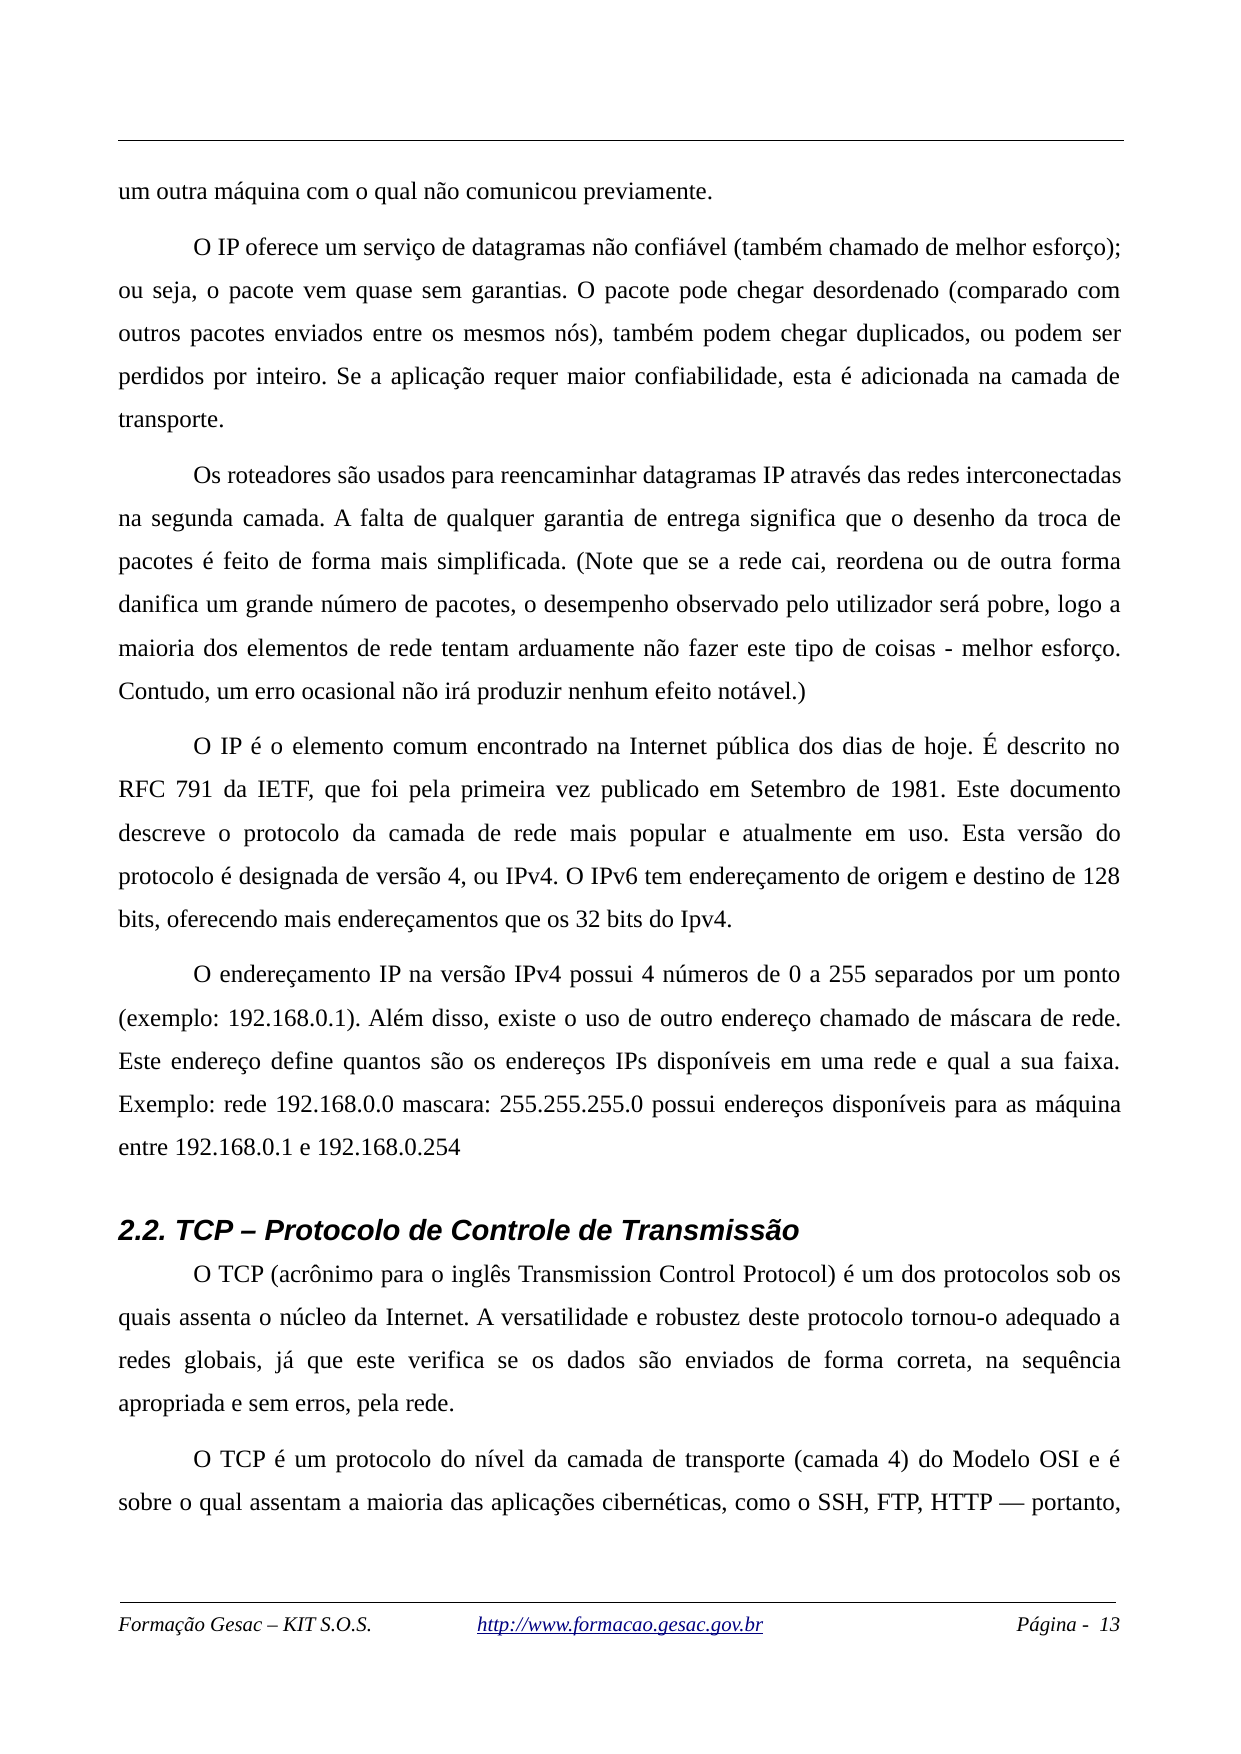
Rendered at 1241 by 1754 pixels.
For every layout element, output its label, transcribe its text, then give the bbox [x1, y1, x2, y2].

text Os roteadores são usados para reencaminhar datagramas IP através das redes interconectadas na segunda camada. A falta de qualquer garantia de entrega significa que o desenho da troca de pacotes é feito de forma mais simplificada. (Note que se a rede cai, reordena ou de outra forma danifica um grande número de pacotes, o desempenho observado pelo utilizador será pobre, logo a maioria dos elementos de rede tentam arduamente não fazer este tipo de coisas - melhor esforço. Contudo, um erro ocasional não irá produzir nenhum efeito notável.) [118, 460, 1122, 704]
text O IP oferece um serviço de datagramas não confiável (também chamado de melhor esforço); ou seja, o pacote vem quase sem garantias. O pacote pode chegar desordenado (comparado com outros pacotes enviados entre os mesmos nós), também podem chegar duplicados, ou podem ser perdidos por inteiro. Se a aplicação requer maior confiabilidade, esta é adicionada na camada de transporte. [118, 232, 1122, 433]
text O TCP (acrônimo para o inglês Transmission Control Protocol) é um dos protocolos sob os quais assenta o núcleo da Internet. A versatilidade e robustez deste protocolo tornou-o adequado a redes globais, já que este verifica se os dados são enviados de forma correta, na sequência apropriada e sem erros, pela rede. [118, 1259, 1122, 1417]
subtitle 2.2. TCP – Protocolo de Controle de Transmissão [118, 1213, 1122, 1246]
text O TCP é um protocolo do nível da camada de transporte (camada 4) do Modelo OSI e é sobre o qual assentam a maioria das aplicações cibernéticas, como o SSH, FTP, HTTP — portanto, [118, 1444, 1122, 1516]
text O IP é o elemento comum encontrado na Internet pública dos dias de hoje. É descrito no RFC 791 da IETF, que foi pela primeira vez publicado em Setembro de 1981. Este documento descreve o protocolo da camada de rede mais popular e atualmente em uso. Esta versão do protocolo é designada de versão 4, ou IPv4. O IPv6 tem endereçamento de origem e destino de 128 bits, oferecendo mais endereçamentos que os 32 bits do Ipv4. [118, 731, 1122, 933]
text O endereçamento IP na versão IPv4 possui 4 números de 0 a 255 separados por um ponto (exemplo: 192.168.0.1). Além disso, existe o uso de outro endereço chamado de máscara de rede. Este endereço define quantos são os endereços IPs disponíveis em uma rede e qual a sua faixa. Exemplo: rede 192.168.0.0 mascara: 255.255.255.0 possui endereços disponíveis para as máquina entre 192.168.0.1 e 192.168.0.254 [118, 959, 1122, 1161]
text um outra máquina com o qual não comunicou previamente. [118, 176, 1122, 205]
